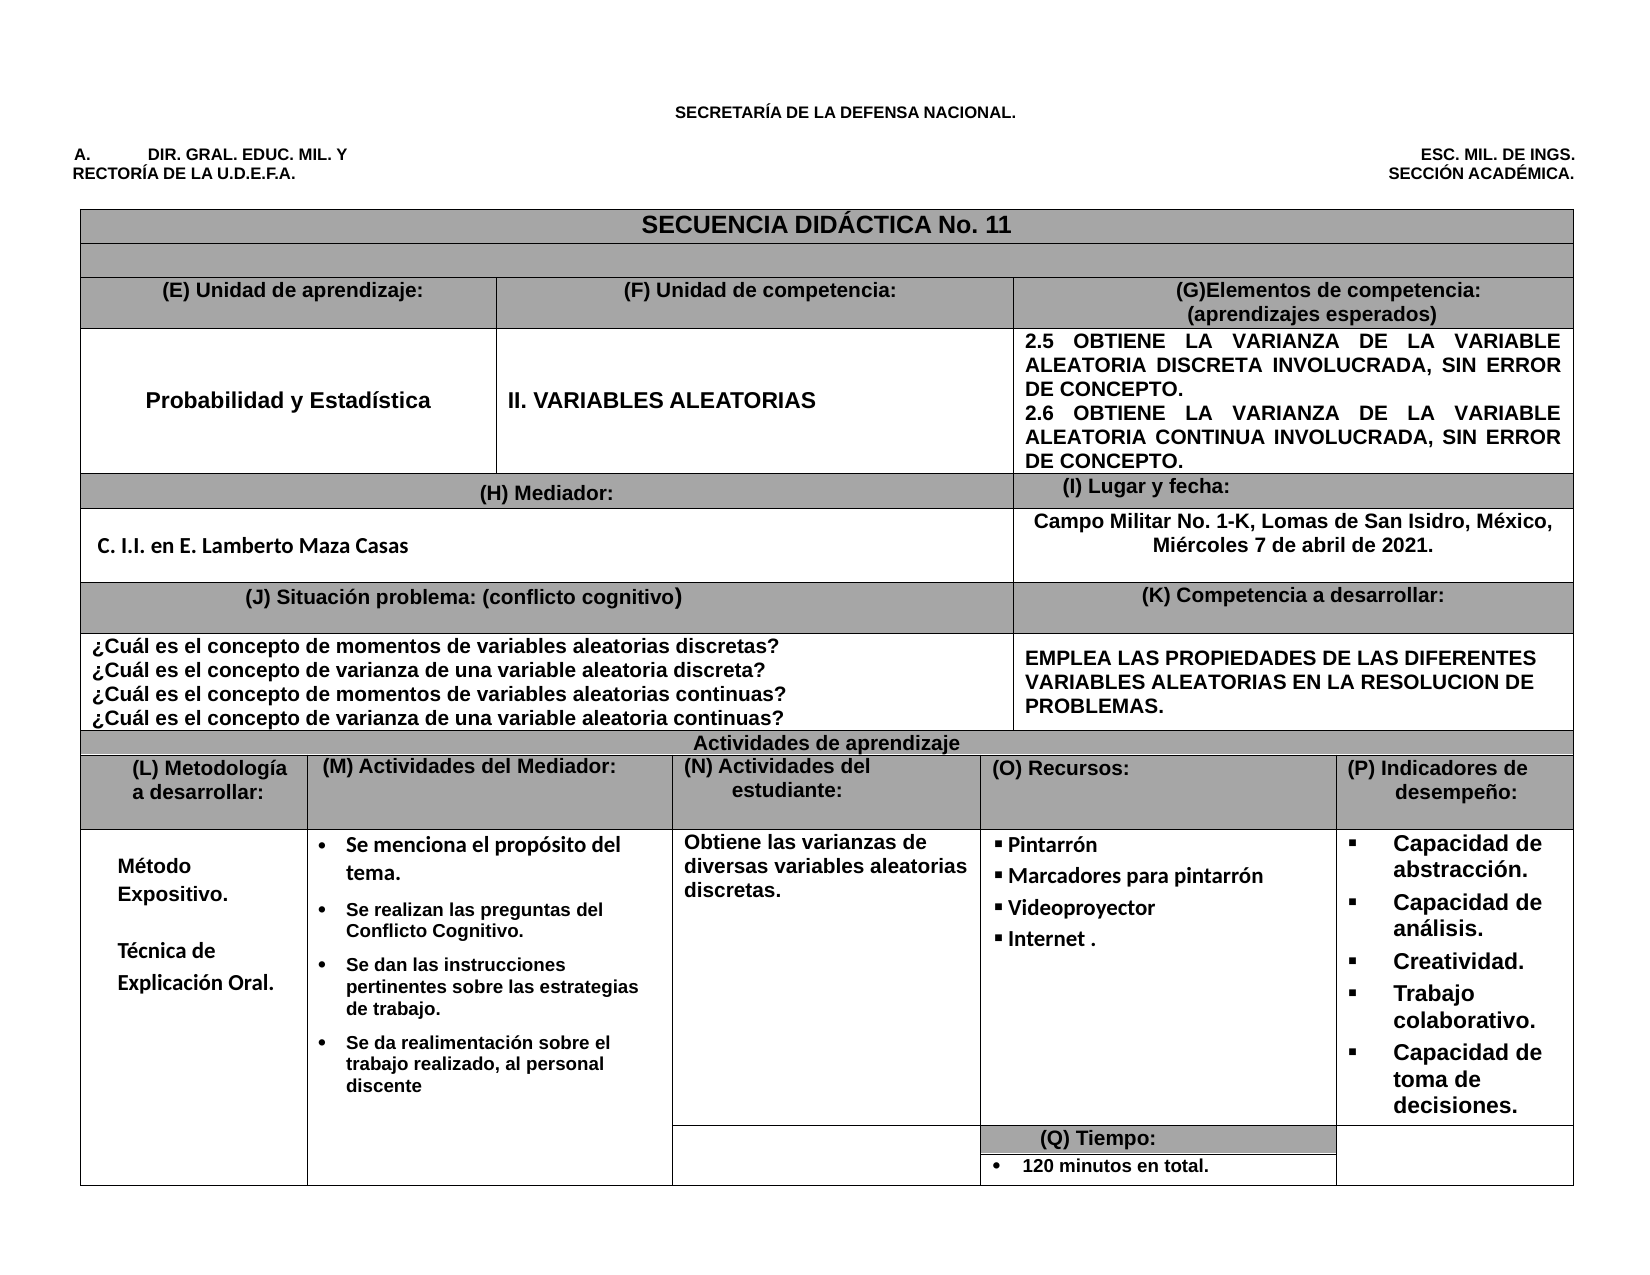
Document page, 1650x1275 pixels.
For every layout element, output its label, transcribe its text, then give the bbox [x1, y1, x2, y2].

table_cell [673, 1126, 980, 1185]
table_cell (G)Elementos de competencia: (aprendizajes esperados) [1014, 278, 1573, 328]
table_cell EMPLEA LAS PROPIEDADES DE LAS DIFERENTES VARIABLES ALEATORIAS EN LA RESOLUCION DE PROBLEMAS. [1014, 634, 1573, 729]
table_cell (I) Lugar y fecha: [1014, 474, 1573, 508]
table_cell Obtiene las varianzas de diversas variables aleatorias discretas. [673, 830, 980, 1125]
table_cell Capacidad de abstracción. Capacidad de análisis. Creatividad. Trabajo colaborativo. Capacidad de toma de decisiones. [1337, 830, 1573, 1125]
table_cell 120 minutos en total. 20 minutos de receso intercalados 5 minutos de encuadre. 5 minutos para explicar el desarrollo de la dinámica de trabajo. 25 minutos para dar retroalimentación sobre las tareas y evidencias desarrolladas por los discentes en las clases anteriores. 50 minutos para la obtención de variables aleatorias discretas/continuas involucradas en los problemas planteados y el cálculo de las varianzas de las mismas. 15 minutos para el cierre y las conclusiones. [981, 1155, 1336, 1185]
table_cell (F) Unidad de competencia: [497, 278, 1013, 328]
table_header SECUENCIA DIDÁCTICA No. 11 [81, 210, 1573, 243]
table_cell (J) Situación problema: (conflicto cognitivo) [81, 583, 1013, 633]
table_cell ¿Cuál es el concepto de momentos de variables aleatorias discretas? ¿Cuál es el concepto de varianza de una variable aleatoria discreta? ¿Cuál es el concepto de momentos de variables aleatorias continuas? ¿Cuál es el concepto de varianza de una variable aleatoria continuas? [81, 634, 1013, 729]
table_cell C. I.I. en E. Lamberto Maza Casas [81, 509, 1013, 582]
table_cell (N) Actividades del estudiante: [673, 756, 980, 829]
table_cell Actividades de aprendizaje [81, 731, 1573, 754]
table_cell (H) Mediador: [81, 474, 1013, 508]
table_cell Pintarrón Marcadores para pintarrón Videoproyector Internet . [981, 830, 1336, 1125]
table_cell Probabilidad y Estadística [81, 329, 496, 473]
table_cell II. VARIABLES ALEATORIAS [497, 329, 1013, 473]
table_cell (M) Actividades del Mediador: [308, 756, 672, 829]
table_cell [1337, 1126, 1573, 1185]
text SECRETARÍA DE LA DEFENSA NACIONAL. [111, 103, 1580, 122]
list DIR. GRAL. EDUC. MIL. Y ESC. MIL. DE INGS. [74, 145, 1580, 164]
table_cell [81, 244, 1573, 277]
table_cell (O) Recursos: [981, 756, 1336, 829]
table_cell (Q) Tiempo: [981, 1126, 1336, 1153]
text RECTORÍA DE LA U.D.E.F.A. SECCIÓN ACADÉMICA. [72, 164, 1580, 183]
table_cell Método Expositivo. Técnica de Explicación Oral. [81, 830, 307, 1185]
table_cell (P) Indicadores de desempeño: [1337, 756, 1573, 829]
table_cell (L) Metodología a desarrollar: [81, 756, 307, 829]
table_cell Se menciona el propósito del tema. Se realizan las preguntas del Conflicto Cognitivo. Se dan las instrucciones pertinentes sobre las estrategias de trabajo. Se da realimentación sobre el trabajo realizado, al personal discente [308, 830, 672, 1185]
table_cell Campo Militar No. 1-K, Lomas de San Isidro, México, Miércoles 7 de abril de 2021. [1014, 509, 1573, 582]
table_cell (K) Competencia a desarrollar: [1014, 583, 1573, 633]
table_cell 2.5 OBTIENE LA VARIANZA DE LA VARIABLE ALEATORIA DISCRETA INVOLUCRADA, SIN ERROR DE CONCEPTO. 2.6 OBTIENE LA VARIANZA DE LA VARIABLE ALEATORIA CONTINUA INVOLUCRADA, SIN ERROR DE CONCEPTO. [1014, 329, 1573, 473]
table_cell (E) Unidad de aprendizaje: [81, 278, 496, 328]
